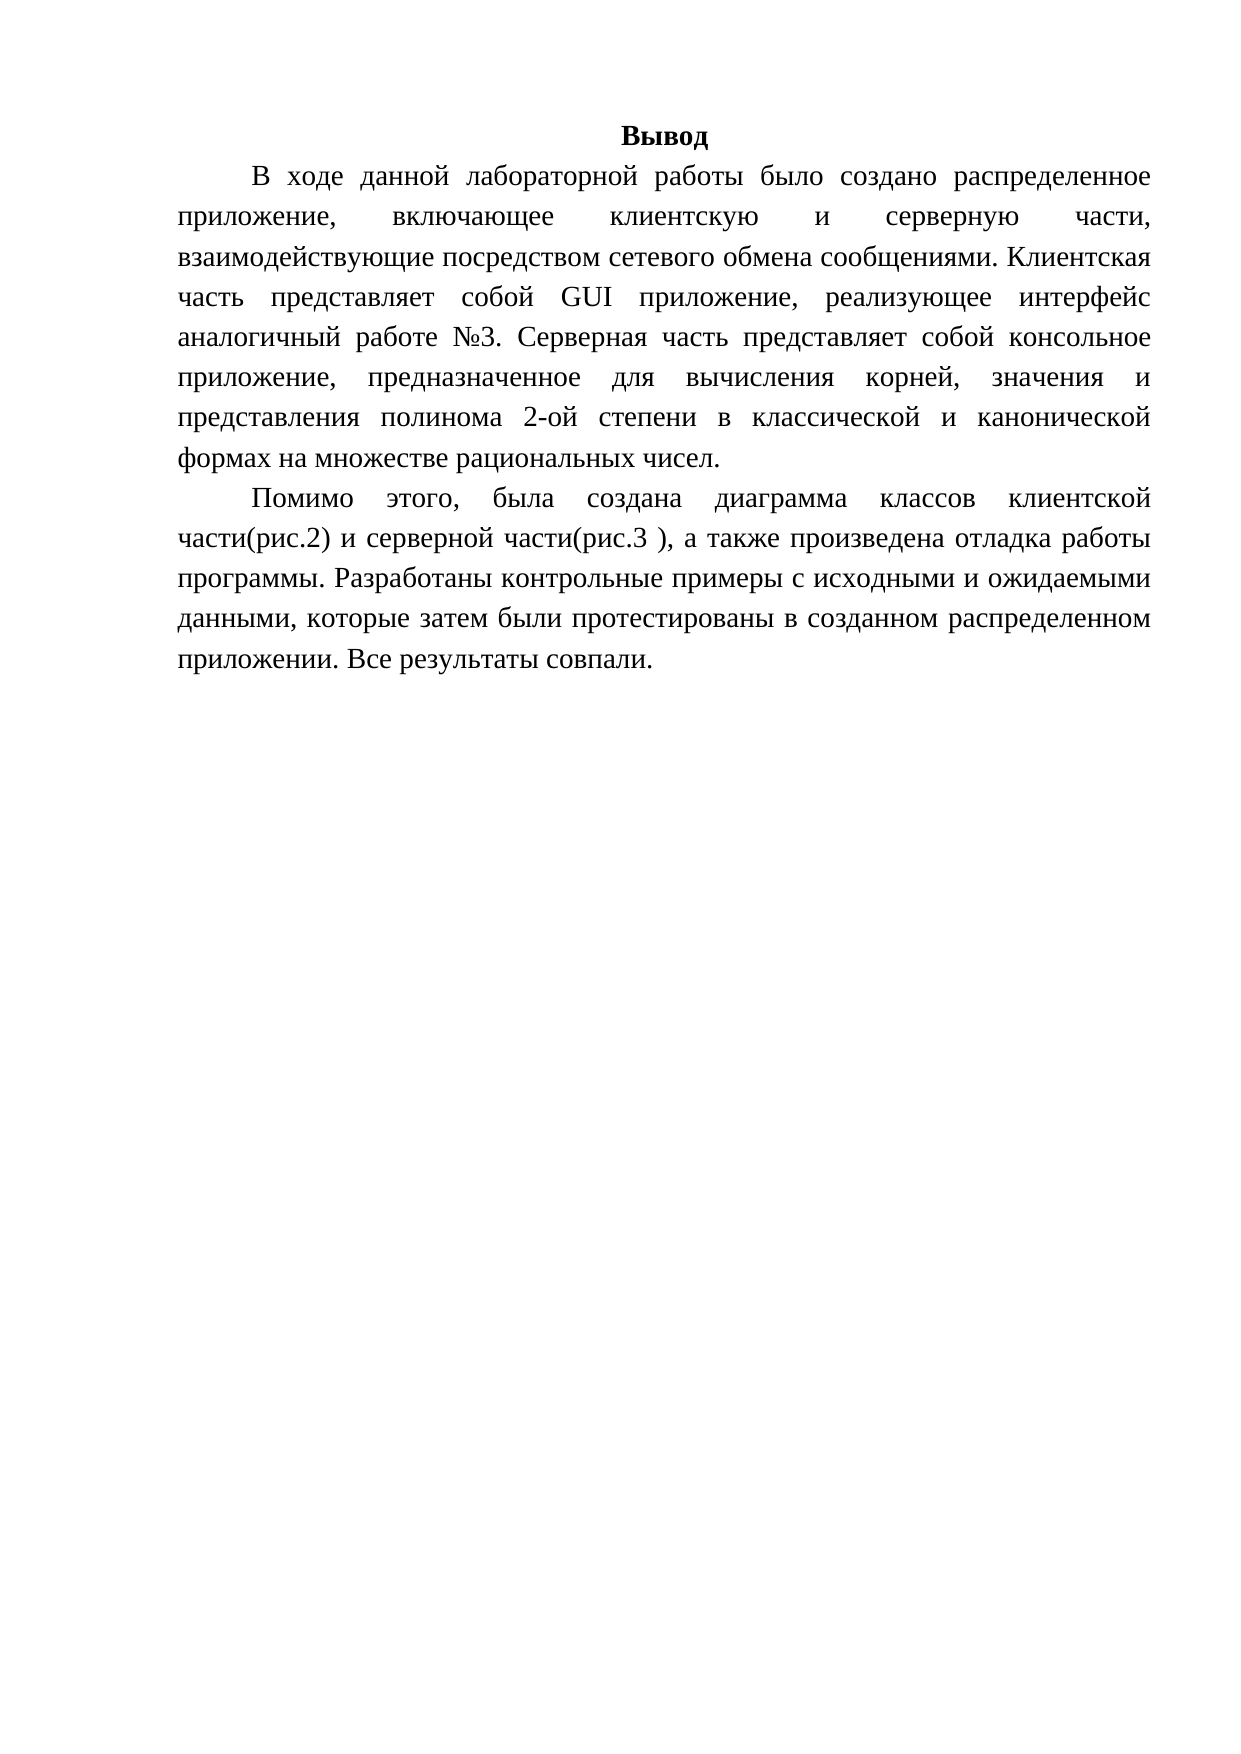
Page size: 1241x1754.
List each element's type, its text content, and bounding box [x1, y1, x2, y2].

text Помимо этого, была создана диаграмма классов клиентской части(рис.2) и серверной части(рис.3 ), а также произведена отладка работы программы. Разработаны контрольные примеры с исходными и ожидаемыми данными, которые затем были протестированы в созданном распределенном приложении. Все результаты совпали. [177, 480, 1152, 674]
text В ходе данной лабораторной работы было создано распределенное приложение, включающее клиентскую и серверную части, взаимодействующие посредством сетевого обмена сообщениями. Клиентская часть представляет собой GUI приложение, реализующее интерфейс аналогичный работе №3. Серверная часть представляет собой консольное приложение, предназначенное для вычисления корней, значения и представления полинома 2-ой степени в классической и канонической формах на множестве рациональных чисел. [177, 158, 1152, 473]
text Вывод [177, 118, 1152, 152]
